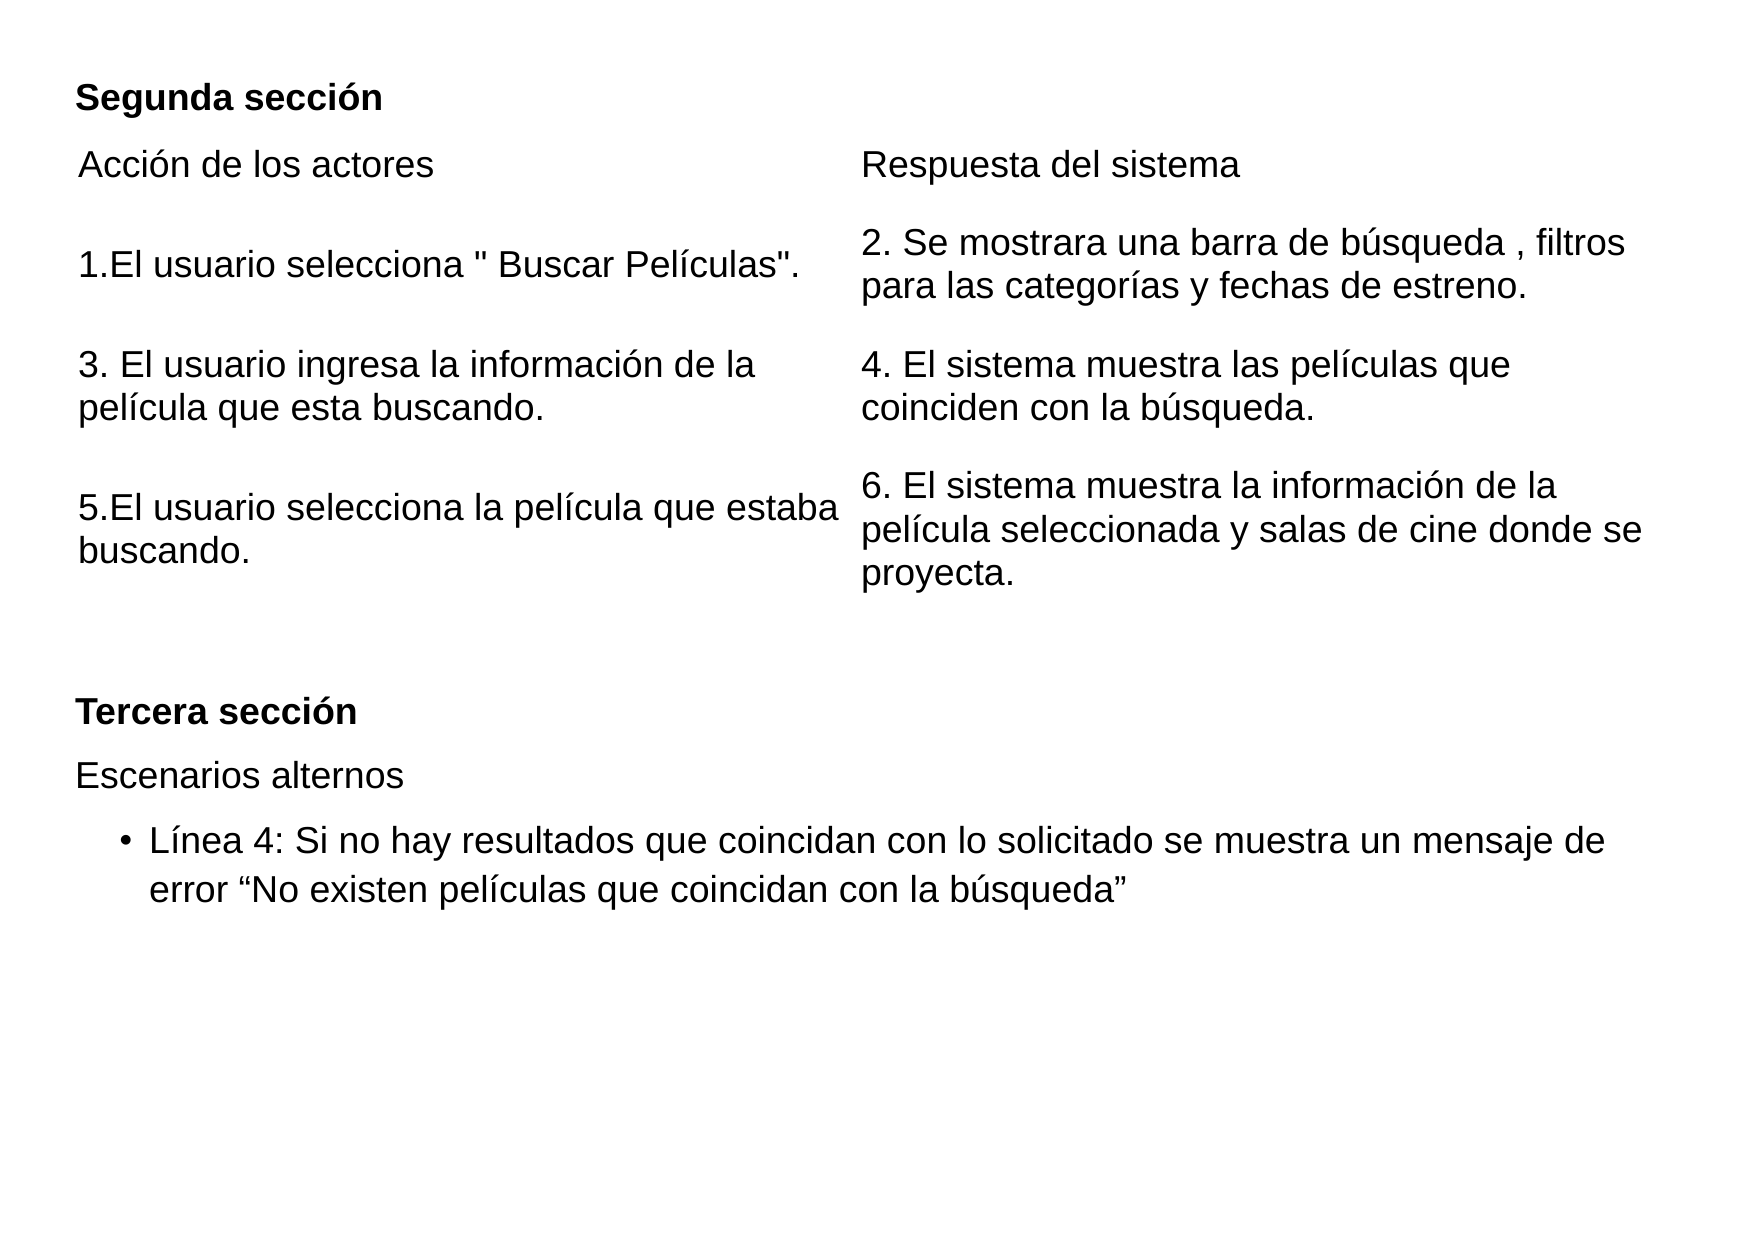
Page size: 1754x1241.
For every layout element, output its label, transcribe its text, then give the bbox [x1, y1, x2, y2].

table_cell 6. El sistema muestra la información de la película seleccionada y salas de cine donde se proyecta. [858, 461, 1679, 625]
table_cell 5.El usuario selecciona la película que estaba buscando. [75, 461, 858, 625]
table_cell 4. El sistema muestra las películas que coinciden con la búsqueda. [858, 339, 1679, 461]
text Segunda sección [75, 75, 1679, 118]
list Línea 4: Si no hay resultados que coincidan con lo solicitado se muestra un mensaje de error “No existen películas que coincidan con la búsqueda” [119, 818, 1679, 911]
table_header Respuesta del sistema [858, 139, 1679, 218]
text Tercera sección [75, 689, 1679, 733]
table_cell 1.El usuario selecciona " Buscar Películas". [75, 218, 858, 339]
text Escenarios alternos [75, 754, 1679, 797]
table_cell 2. Se mostrara una barra de búsqueda , filtros para las categorías y fechas de estreno. [858, 218, 1679, 339]
table_header Acción de los actores [75, 139, 858, 218]
table_cell 3. El usuario ingresa la información de la película que esta buscando. [75, 339, 858, 461]
